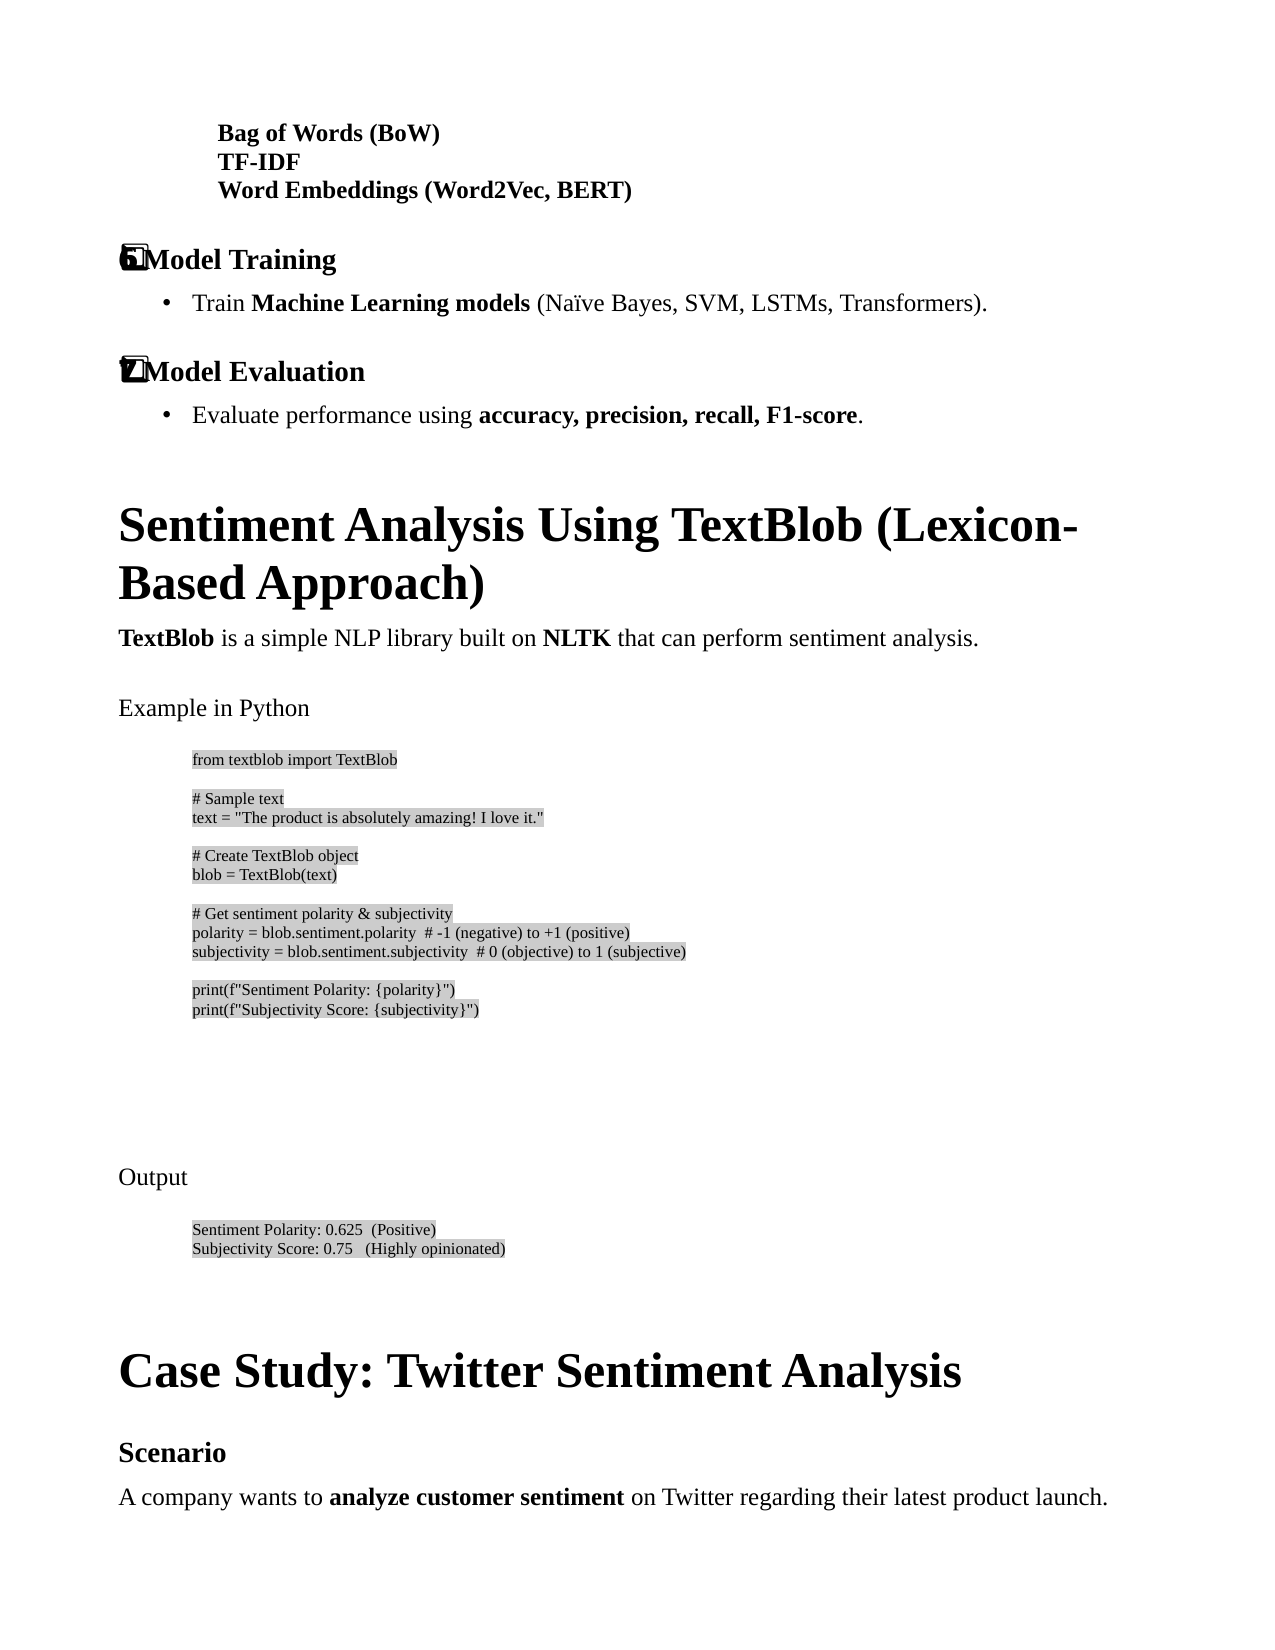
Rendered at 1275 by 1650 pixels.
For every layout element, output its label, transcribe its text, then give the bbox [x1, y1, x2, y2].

text Example in Python [118, 693, 1157, 721]
list Evaluate performance using accuracy, precision, recall, F1-score. [162, 400, 1157, 429]
text polarity = blob.sentiment.polarity # -1 (negative) to +1 (positive) [192, 923, 1157, 942]
text # Get sentiment polarity & subjectivity [192, 903, 1157, 923]
list Train Machine Learning models (Naïve Bayes, SVM, LSTMs, Transformers). [162, 288, 1157, 317]
text Sentiment Polarity: 0.625 (Positive) [192, 1220, 1157, 1239]
text from textblob import TextBlob [192, 750, 1157, 769]
text subjectivity = blob.sentiment.subjectivity # 0 (objective) to 1 (subjective) [192, 942, 1157, 961]
text Output [118, 1162, 1157, 1191]
subtitle Sentiment Analysis Using TextBlob (Lexicon-Based Approach) [118, 495, 1157, 610]
text print(f"Sentiment Polarity: {polarity}") [192, 980, 1157, 999]
text Subjectivity Score: 0.75 (Highly opinionated) [192, 1239, 1157, 1258]
list ✅ Bag of Words (BoW) ✅ TF-IDF ✅ Word Embeddings (Word2Vec, BERT) [162, 118, 1157, 204]
text # Sample text [192, 788, 1157, 808]
text TextBlob is a simple NLP library built on NLTK that can perform sentiment analysis. [118, 623, 1157, 651]
text text = "The product is absolutely amazing! I love it." [192, 808, 1157, 827]
text blob = TextBlob(text) [192, 865, 1157, 884]
text print(f"Subjectivity Score: {subjectivity}") [192, 999, 1157, 1018]
subtitle Case Study: Twitter Sentiment Analysis [118, 1341, 1157, 1398]
subtitle 7️⃣ Model Evaluation [118, 354, 1157, 388]
subtitle 6️⃣ Model Training [118, 242, 1157, 275]
text A company wants to analyze customer sentiment on Twitter regarding their latest product launch. [118, 1482, 1157, 1510]
text # Create TextBlob object [192, 846, 1157, 865]
subtitle Scenario [118, 1436, 1157, 1469]
